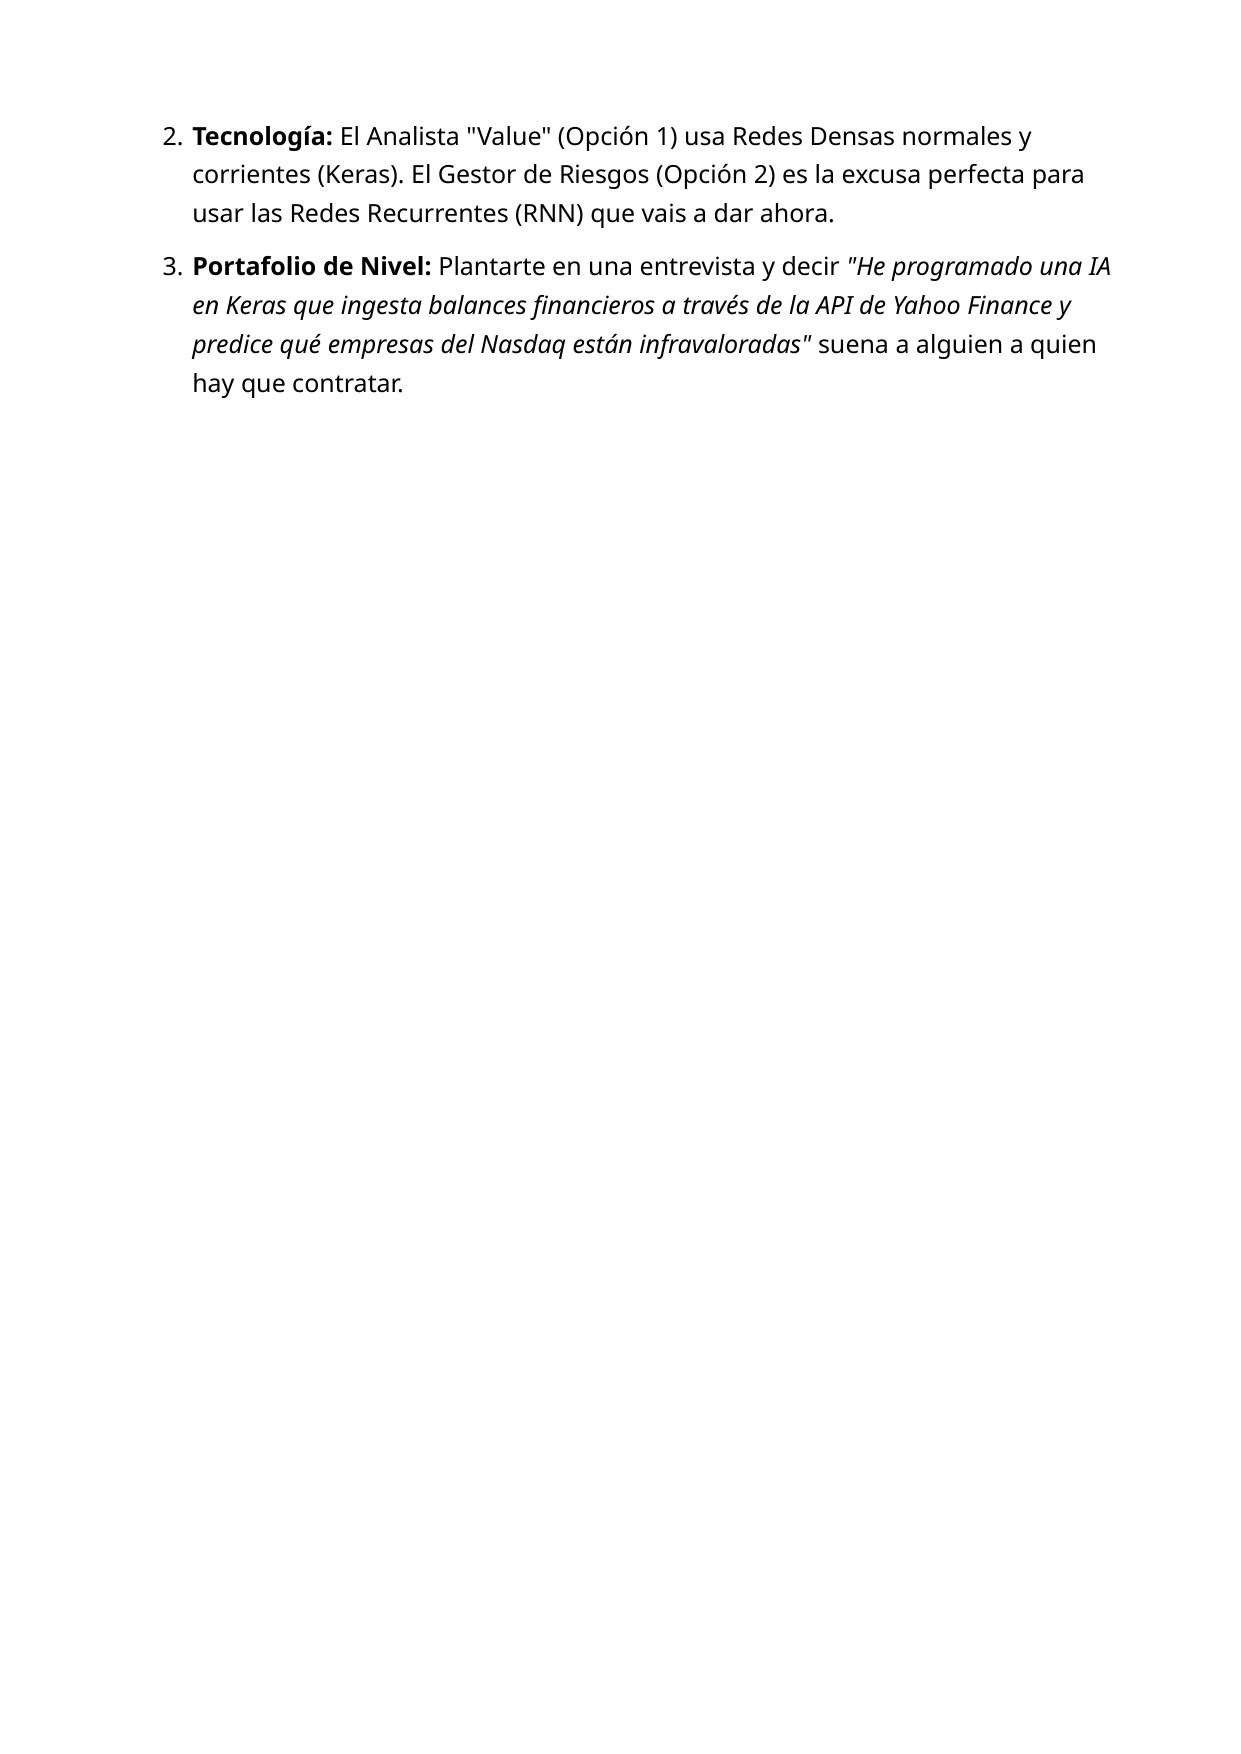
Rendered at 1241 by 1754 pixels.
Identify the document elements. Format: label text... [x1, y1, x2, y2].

list Portafolio de Nivel: Plantarte en una entrevista y decir "He programado una IA en Keras que ingesta balances financieros a través de la API de Yahoo Finance y predice qué empresas del Nasdaq están infravaloradas" suena a alguien a quien hay que contratar. [162, 249, 1122, 399]
list Tecnología: El Analista "Value" (Opción 1) usa Redes Densas normales y corrientes (Keras). El Gestor de Riesgos (Opción 2) es la excusa perfecta para usar las Redes Recurrentes (RNN) que vais a dar ahora. [162, 118, 1122, 230]
